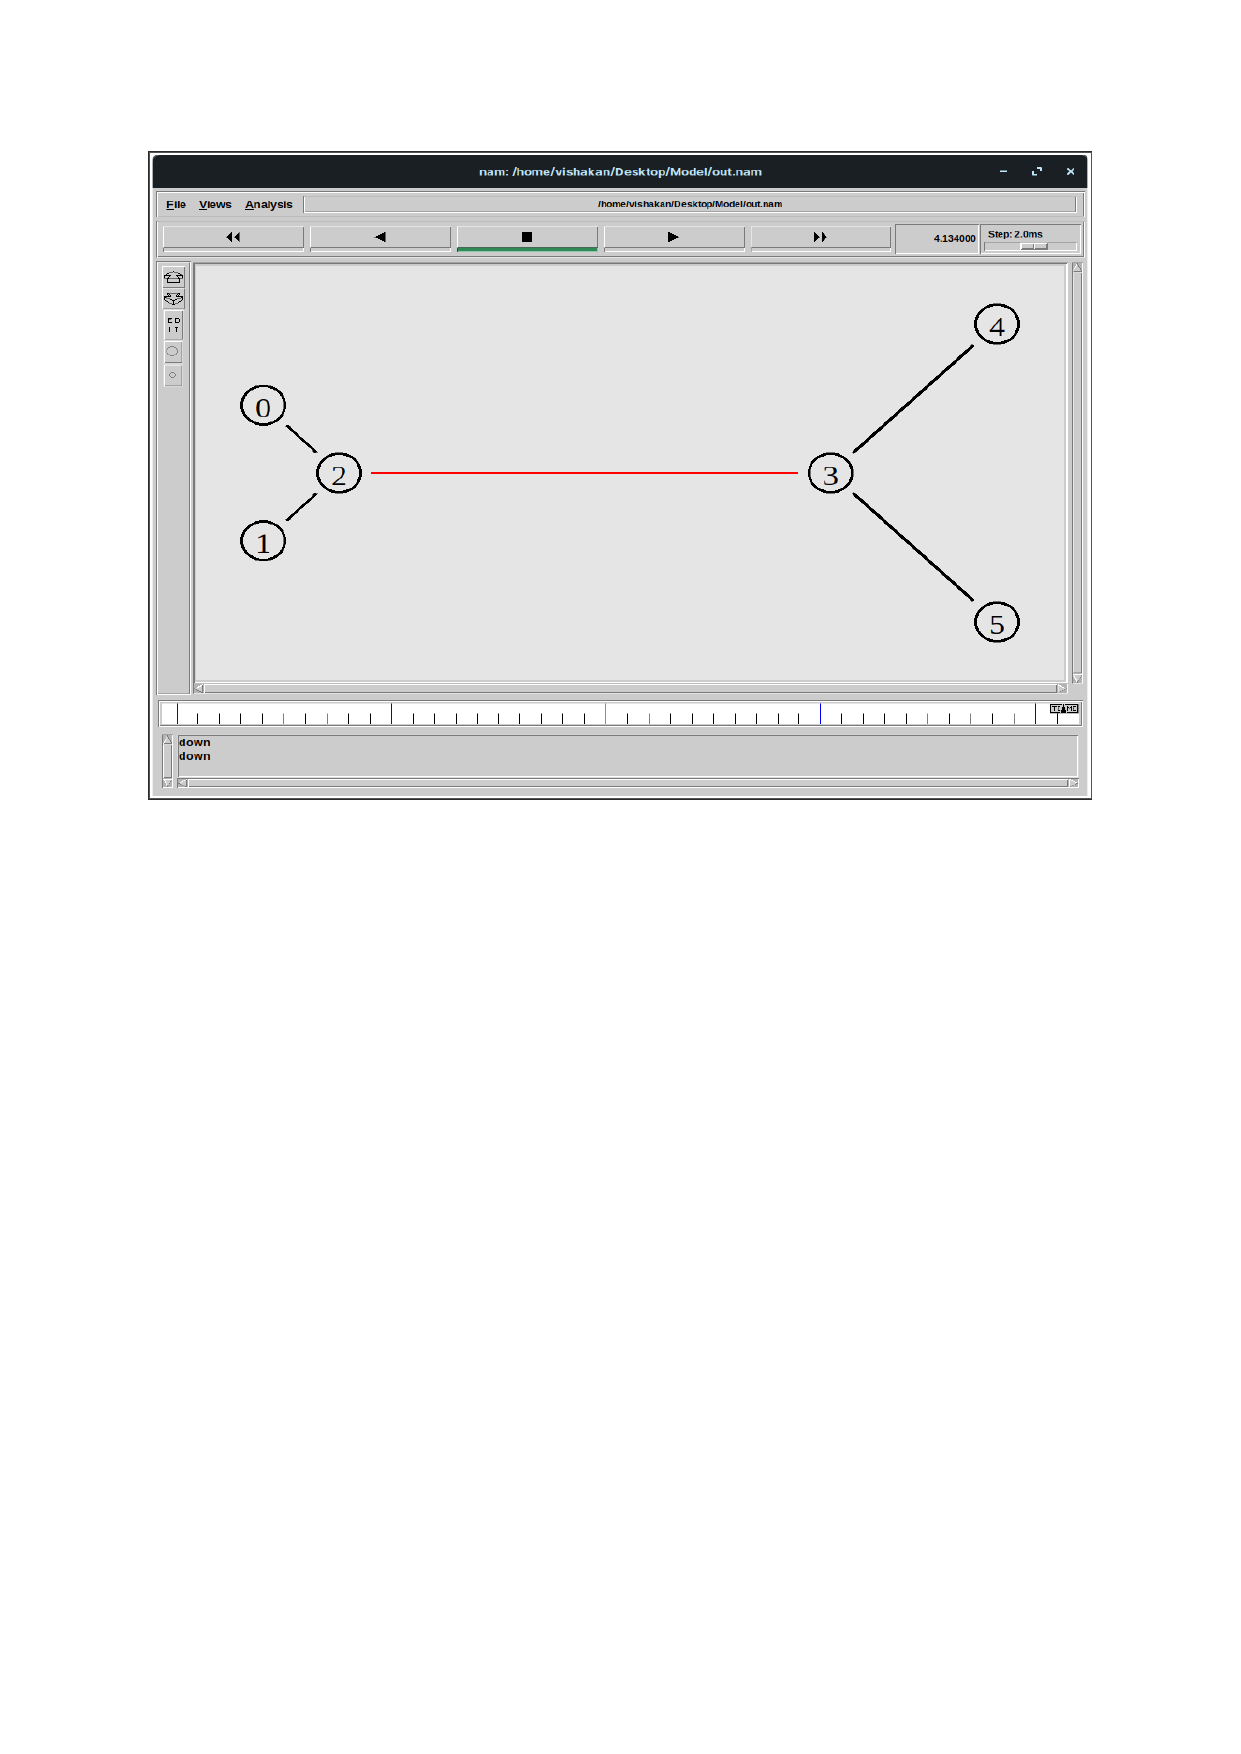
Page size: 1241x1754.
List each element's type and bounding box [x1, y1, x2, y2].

picture [152, 155, 1088, 796]
